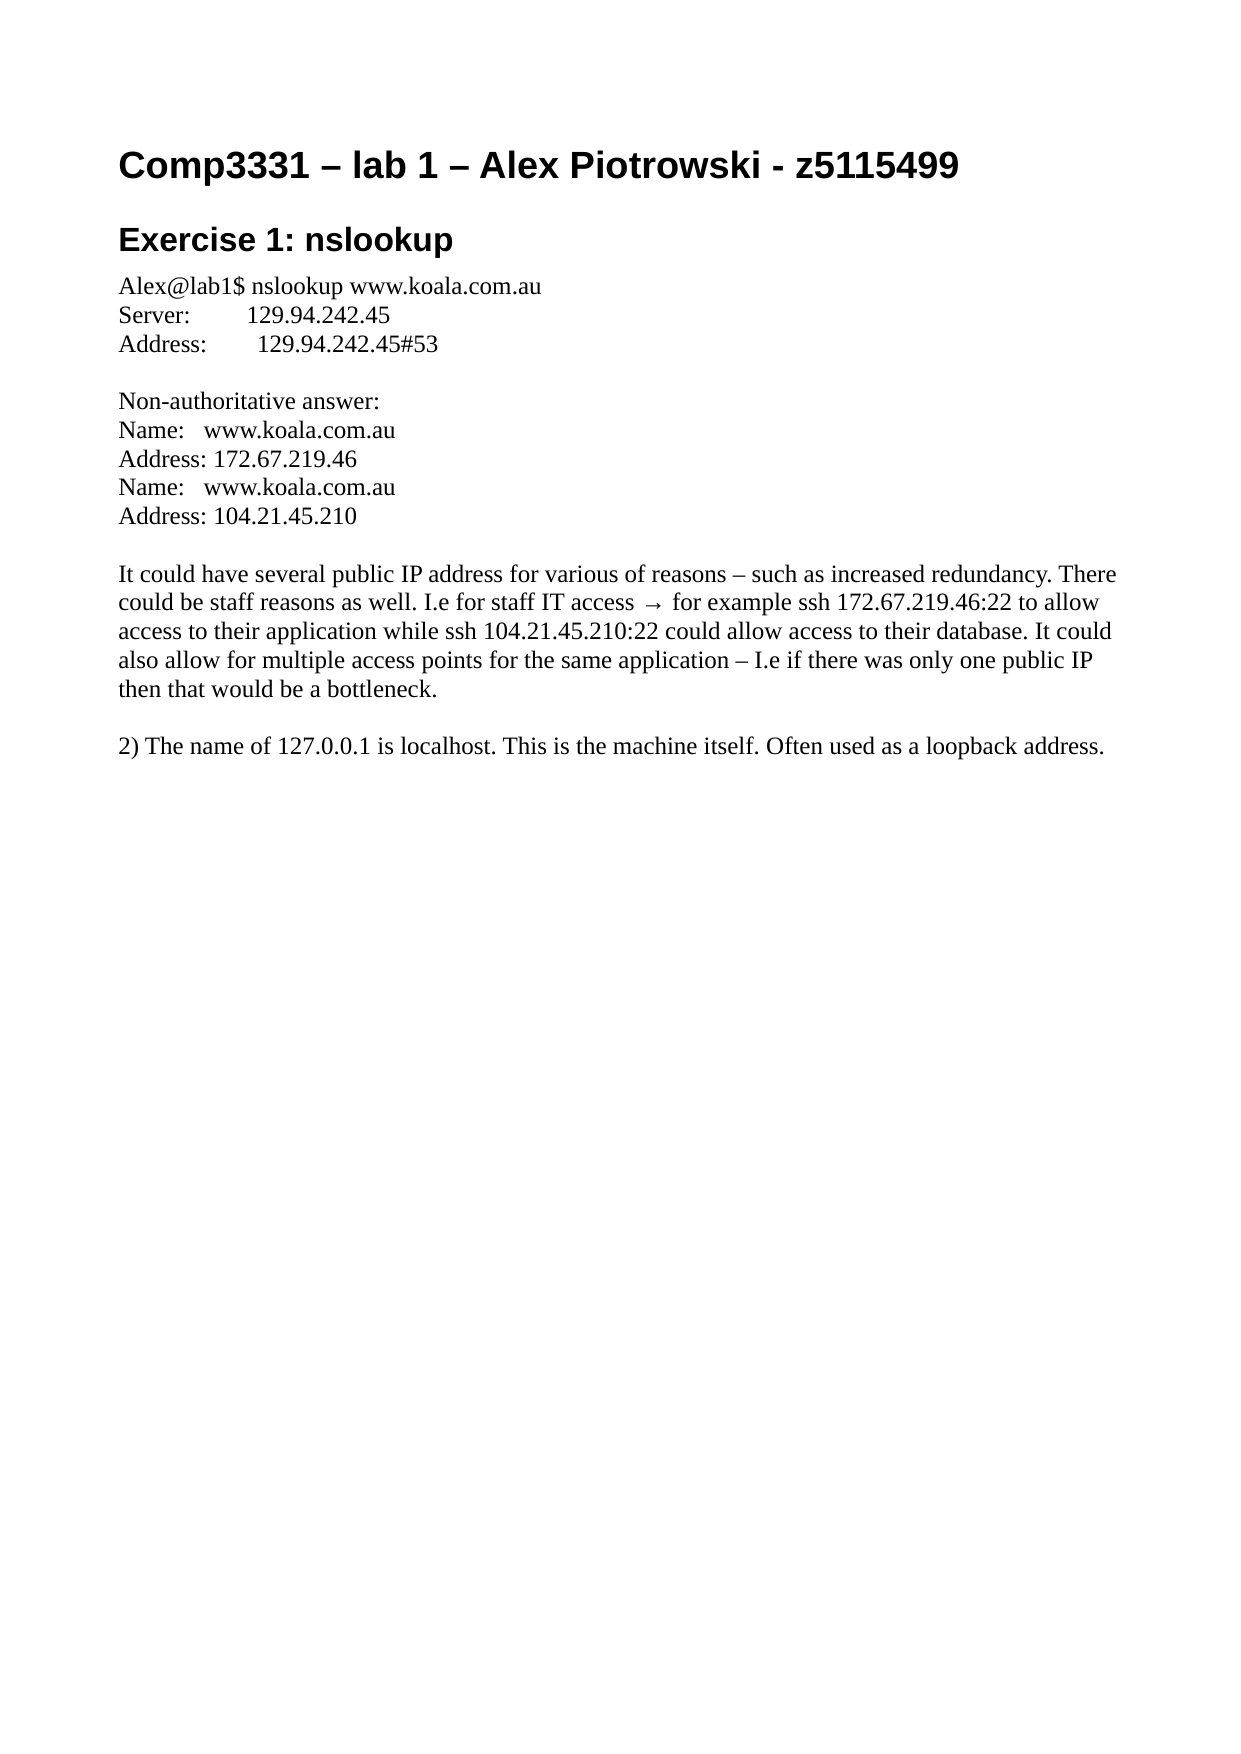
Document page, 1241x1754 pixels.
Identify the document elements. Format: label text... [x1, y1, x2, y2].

text Address: 172.67.219.46 [118, 444, 1122, 472]
text It could have several public IP address for various of reasons – such as increased redundancy. There could be staff reasons as well. I.e for staff IT access → for example ssh 172.67.219.46:22 to allow access to their application while ssh 104.21.45.210:22 could allow access to their database. It could also allow for multiple access points for the same application – I.e if there was only one public IP then that would be a bottleneck. [118, 559, 1122, 702]
text Name: www.koala.com.au [118, 415, 1122, 444]
text Address: 104.21.45.210 [118, 501, 1122, 530]
text Name: www.koala.com.au [118, 472, 1122, 501]
text Alex@lab1$ nslookup www.koala.com.au [118, 271, 1122, 300]
text Non-authoritative answer: [118, 386, 1122, 415]
text 2) The name of 127.0.0.1 is localhost. This is the machine itself. Often used as a loopback address. [118, 731, 1122, 760]
subtitle Exercise 1: nslookup [118, 220, 1122, 259]
subtitle Comp3331 – lab 1 – Alex Piotrowski - z5115499 [118, 143, 1122, 187]
text Address: 129.94.242.45#53 [118, 329, 1122, 357]
text Server: 129.94.242.45 [118, 300, 1122, 329]
